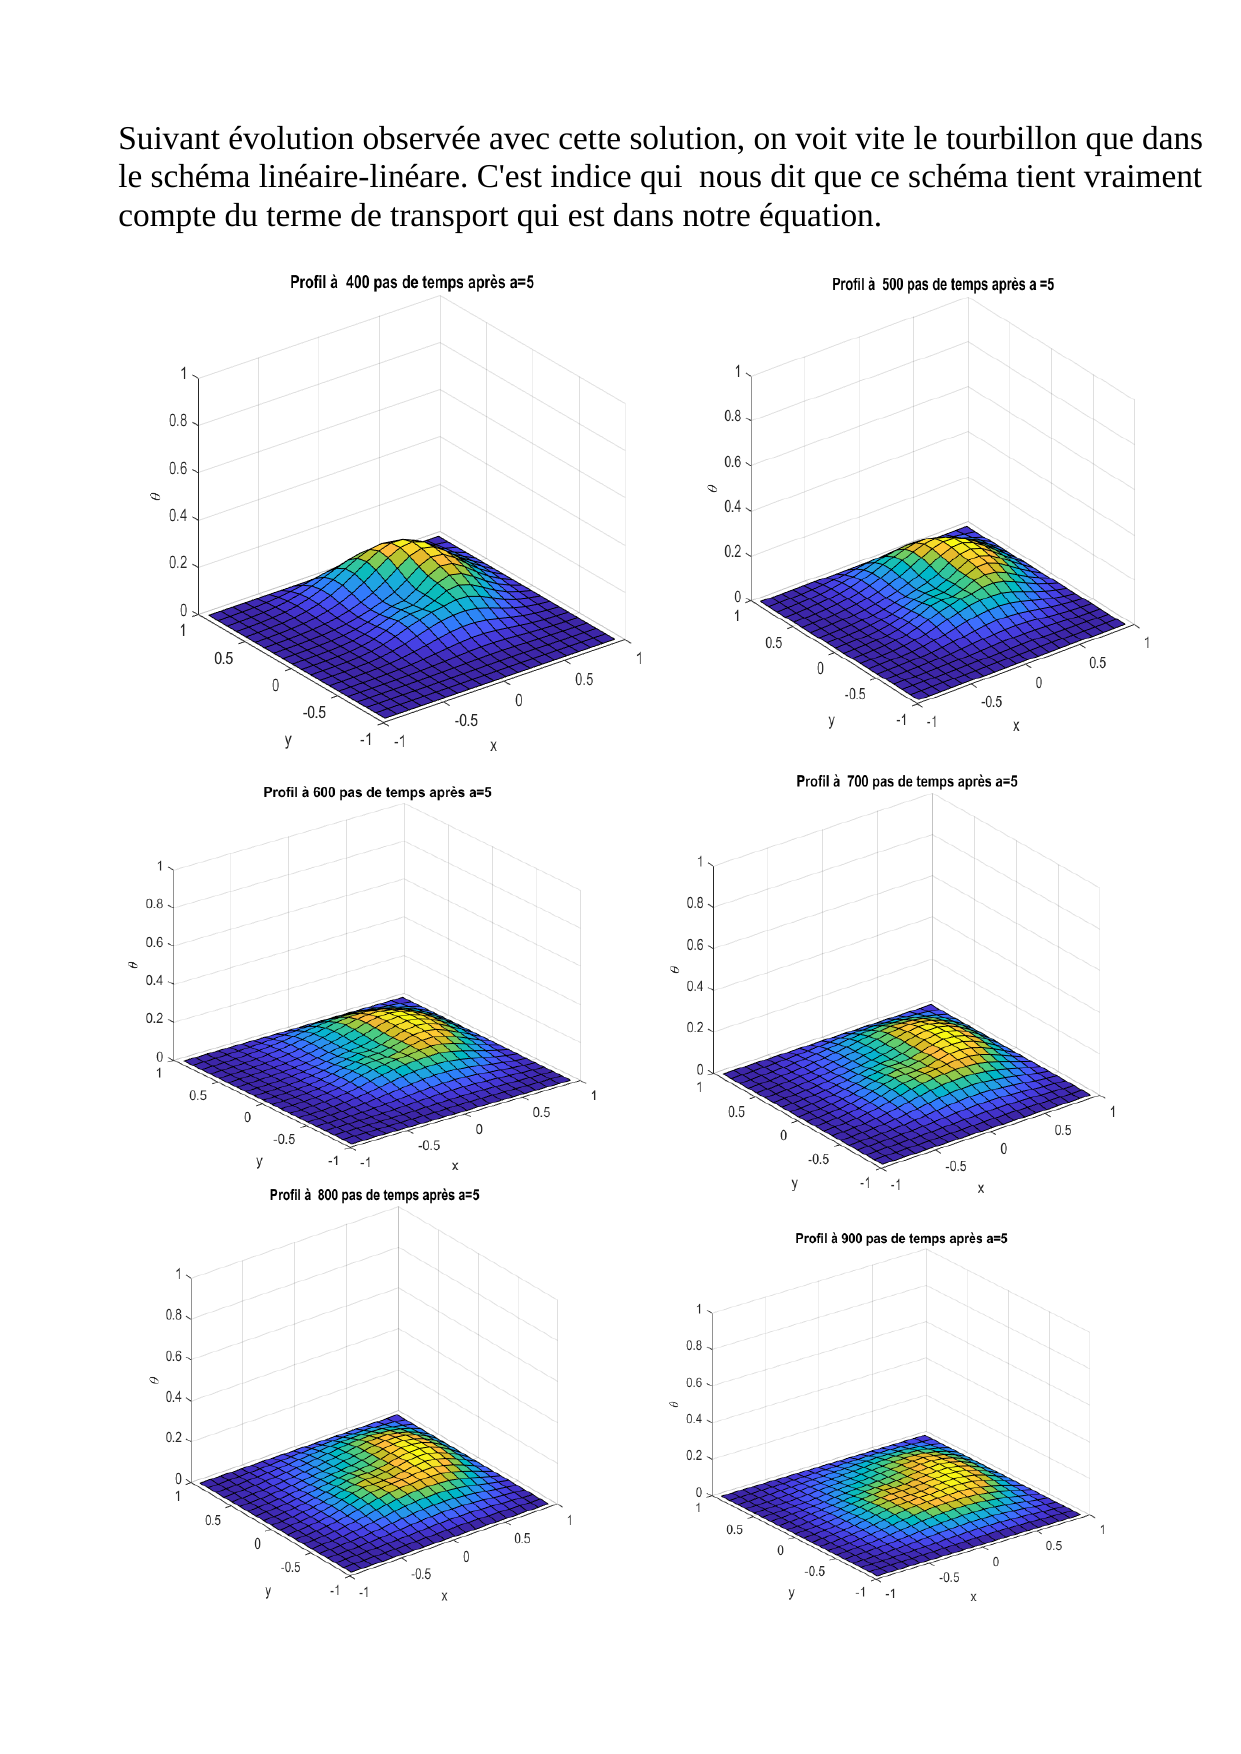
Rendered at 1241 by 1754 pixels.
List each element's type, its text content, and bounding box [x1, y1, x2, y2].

text Suivant évolution observée avec cette solution, on voit vite le tourbillon que dans le schéma linéaire-linéare. C'est indice qui nous dit que ce schéma tient vraiment compte du terme de transport qui est dans notre équation. [118, 118, 1206, 233]
picture [105, 256, 1181, 1626]
